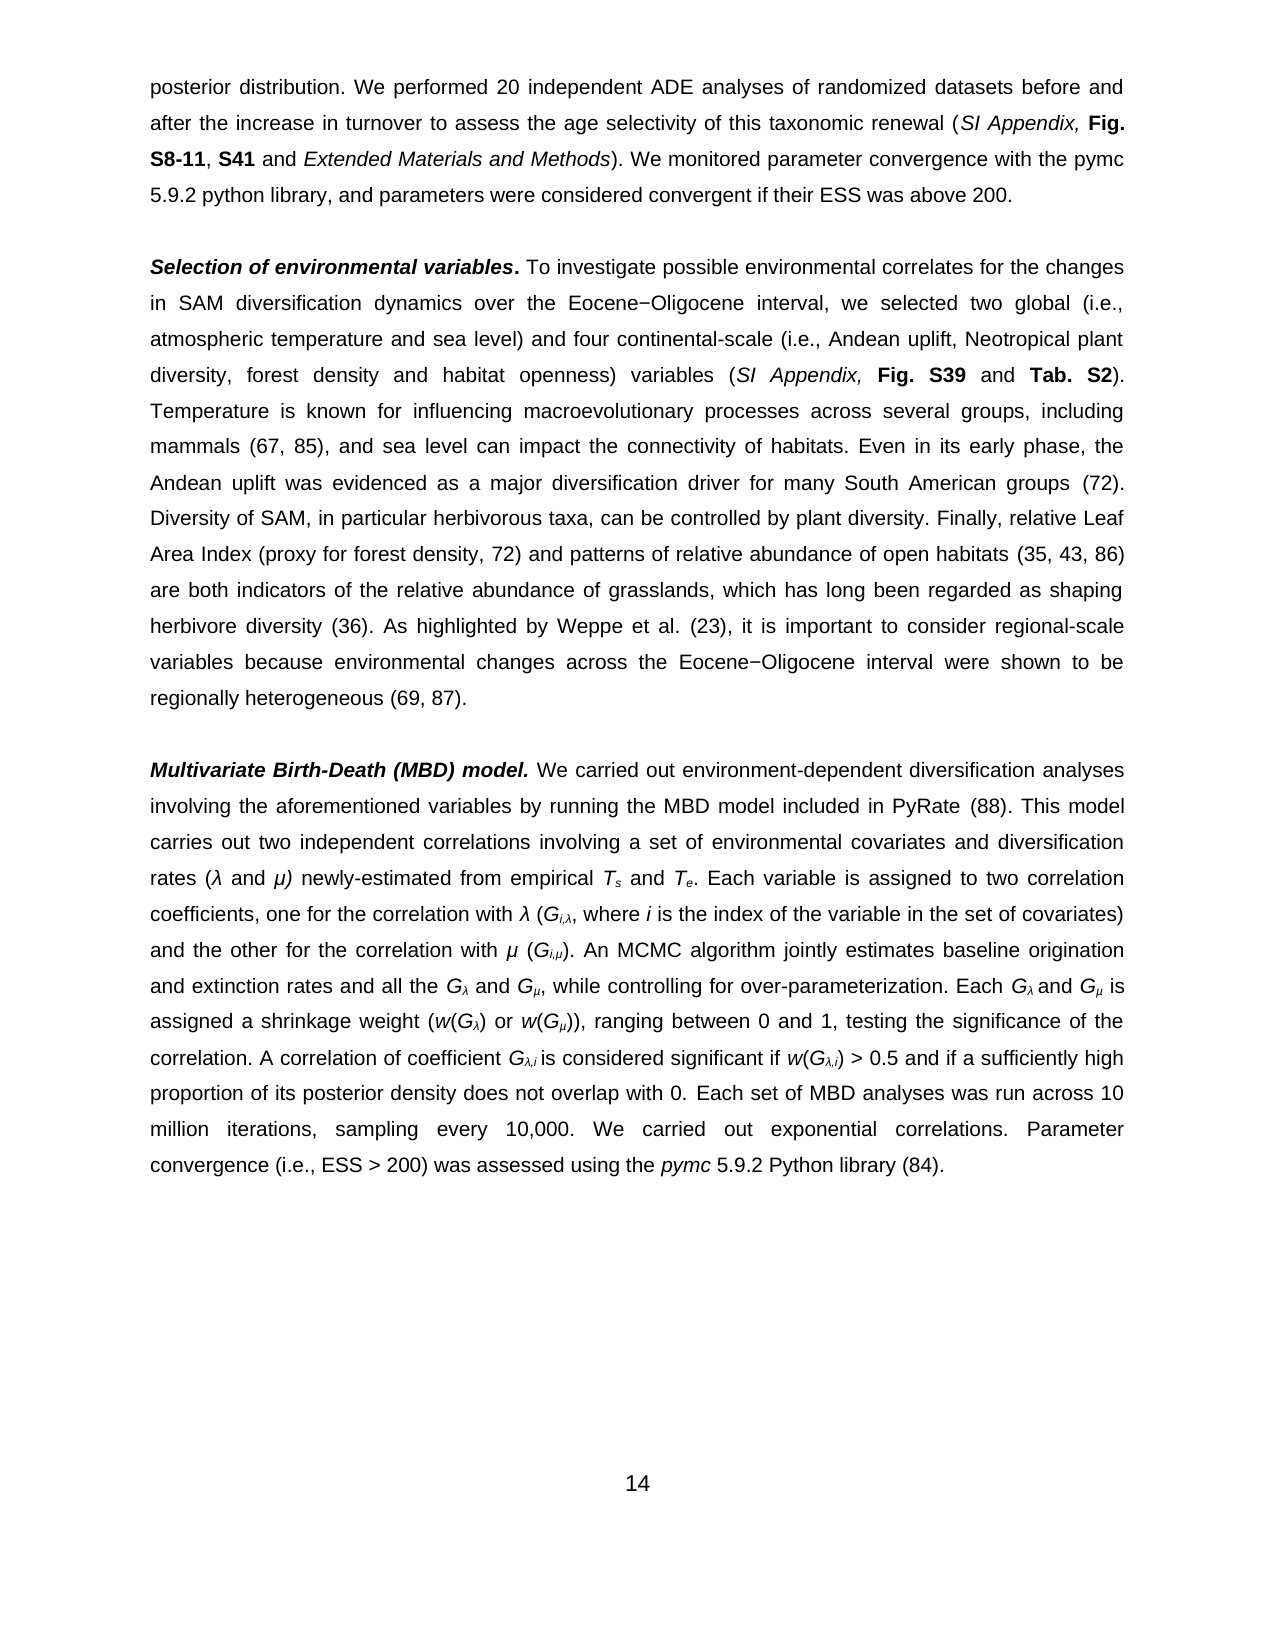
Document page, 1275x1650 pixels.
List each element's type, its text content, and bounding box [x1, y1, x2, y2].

text posterior distribution. We performed 20 independent ADE analyses of randomized datasets before and after the increase in turnover to assess the age selectivity of this taxonomic renewal (SI Appendix, Fig. S8-11, S41 and Extended Materials and Methods). We monitored parameter convergence with the pymc 5.9.2 python library, and parameters were considered convergent if their ESS was above 200. [150, 75, 1125, 207]
text Selection of environmental variables. To investigate possible environmental correlates for the changes in SAM diversification dynamics over the Eocene−Oligocene interval, we selected two global (i.e., atmospheric temperature and sea level) and four continental-scale (i.e., Andean uplift, Neotropical plant diversity, forest density and habitat openness) variables (SI Appendix, Fig. S39 and Tab. S2). Temperature is known for influencing macroevolutionary processes across several groups, including mammals (67, 85), and sea level can impact the connectivity of habitats. Even in its early phase, the Andean uplift was evidenced as a major diversification driver for many South American groups (72). Diversity of SAM, in particular herbivorous taxa, can be controlled by plant diversity. Finally, relative Leaf Area Index (proxy for forest density, 72) and patterns of relative abundance of open habitats (35, 43, 86) are both indicators of the relative abundance of grasslands, which has long been regarded as shaping herbivore diversity (36). As highlighted by Weppe et al. (23), it is important to consider regional-scale variables because environmental changes across the Eocene−Oligocene interval were shown to be regionally heterogeneous (69, 87). [150, 255, 1125, 710]
text Multivariate Birth-Death (MBD) model. We carried out environment-dependent diversification analyses involving the aforementioned variables by running the MBD model included in PyRate (88). This model carries out two independent correlations involving a set of environmental covariates and diversification rates (λ and μ) newly-estimated from empirical Ts and Te. Each variable is assigned to two correlation coefficients, one for the correlation with λ (Gi,λ, where i is the index of the variable in the set of covariates) and the other for the correlation with μ (Gi,μ). An MCMC algorithm jointly estimates baseline origination and extinction rates and all the Gλ and Gµ, while controlling for over-parameterization. Each Gλ and Gµ is assigned a shrinkage weight (w(Gλ) or w(Gµ)), ranging between 0 and 1, testing the significance of the correlation. A correlation of coefficient Gλ,i is considered significant if w(Gλ,i) > 0.5 and if a sufficiently high proportion of its posterior density does not overlap with 0. Each set of MBD analyses was run across 10 million iterations, sampling every 10,000. We carried out exponential correlations. Parameter convergence (i.e., ESS > 200) was assessed using the pymc 5.9.2 Python library (84). [150, 758, 1125, 1177]
